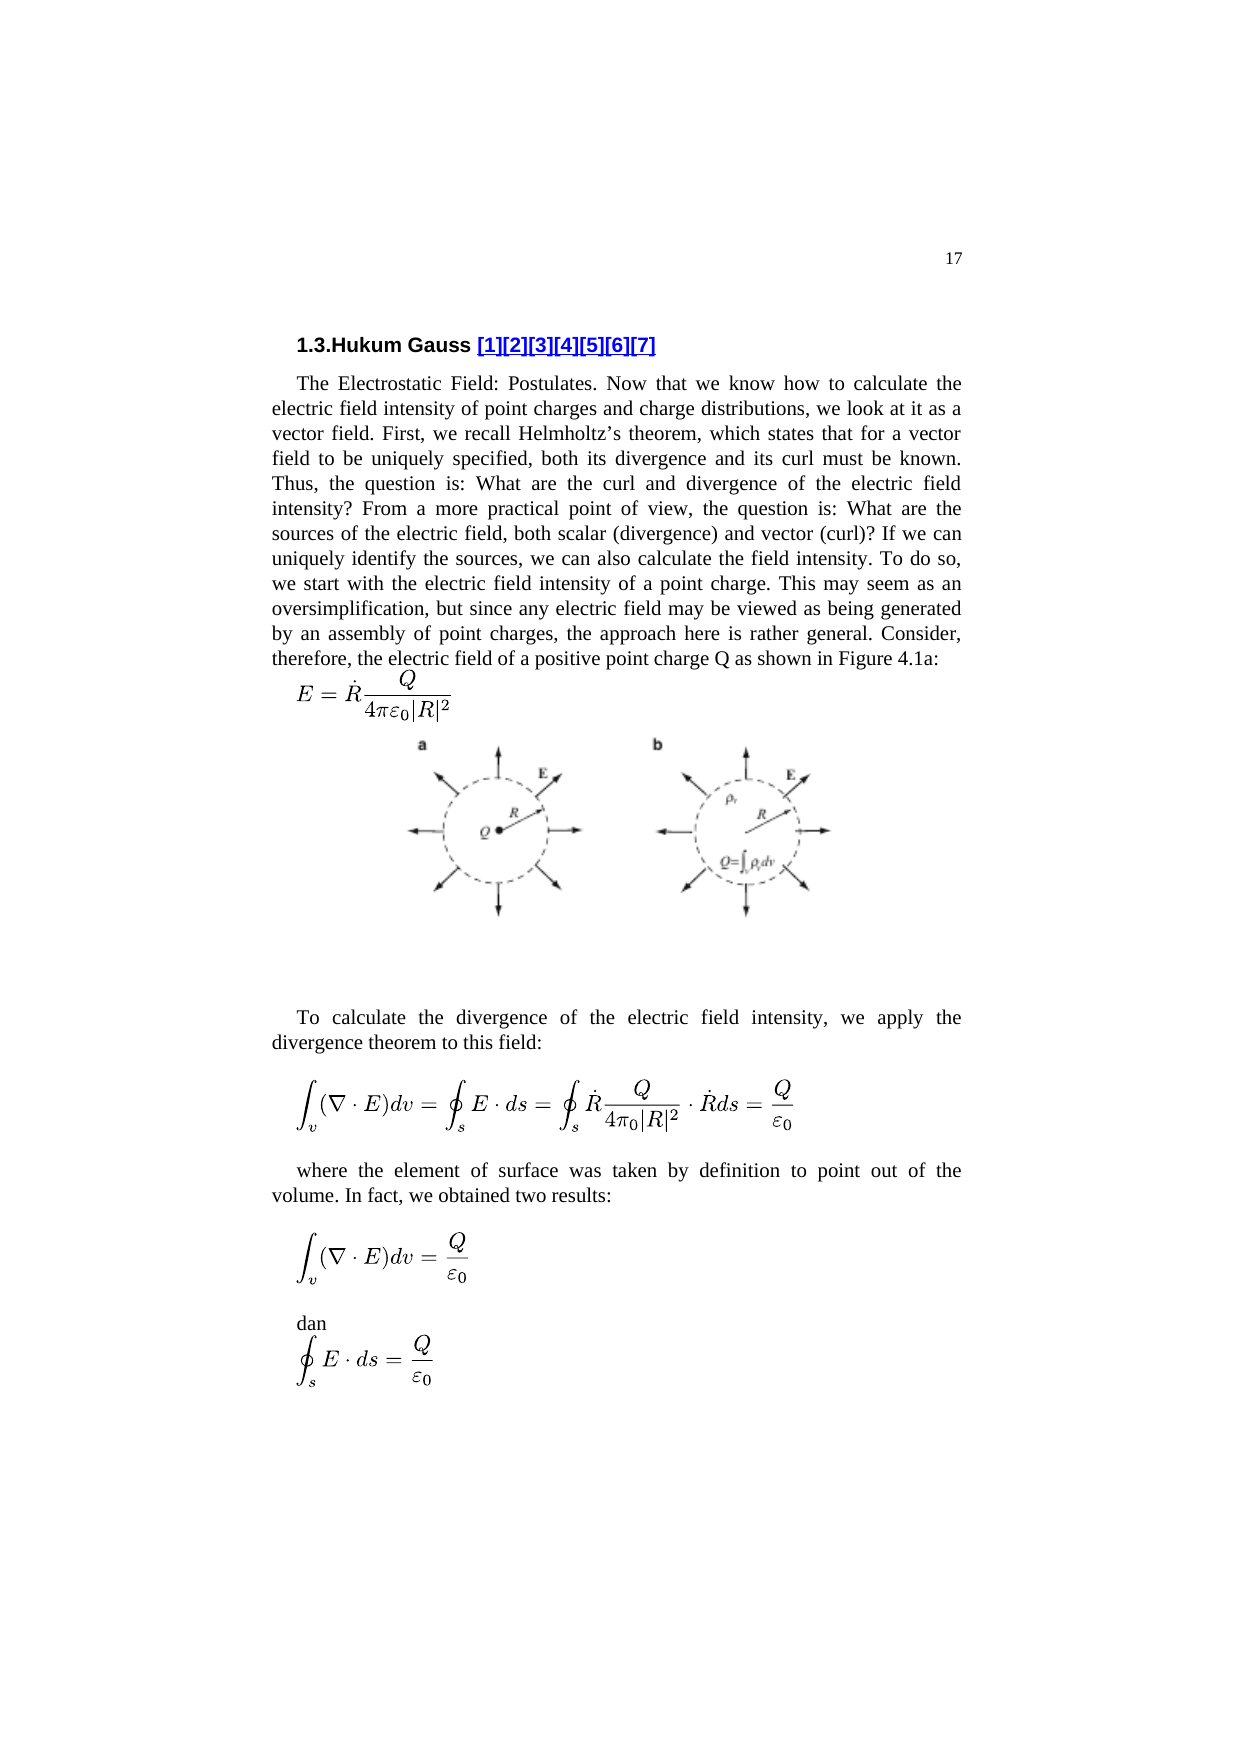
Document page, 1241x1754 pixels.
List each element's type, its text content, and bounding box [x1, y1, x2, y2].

subtitle Hukum Gauss [1][2][3][4][5][6][7] [272, 332, 963, 357]
text To calculate the divergence of the electric field intensity, we apply the divergence theorem to this field: [272, 1004, 963, 1054]
text dan [272, 1310, 963, 1335]
text where the element of surface was taken by definition to point out of the volume. In fact, we obtained two results: [272, 1157, 963, 1207]
text The Electrostatic Field: Postulates. Now that we know how to calculate the electric field intensity of point charges and charge distributions, we look at it as a vector field. First, we recall Helmholtz’s theorem, which states that for a vector field to be uniquely specified, both its divergence and its curl must be known. Thus, the question is: What are the curl and divergence of the electric field intensity? From a more practical point of view, the question is: What are the sources of the electric field, both scalar (divergence) and vector (curl)? If we can uniquely identify the sources, we can also calculate the field intensity. To do so, we start with the electric field intensity of a point charge. This may seem as an oversimplification, but since any electric field may be viewed as being generated by an assembly of point charges, the approach here is rather general. Consider, therefore, the electric field of a positive point charge Q as shown in Figure 4.1a: [272, 369, 963, 669]
picture [354, 722, 880, 981]
